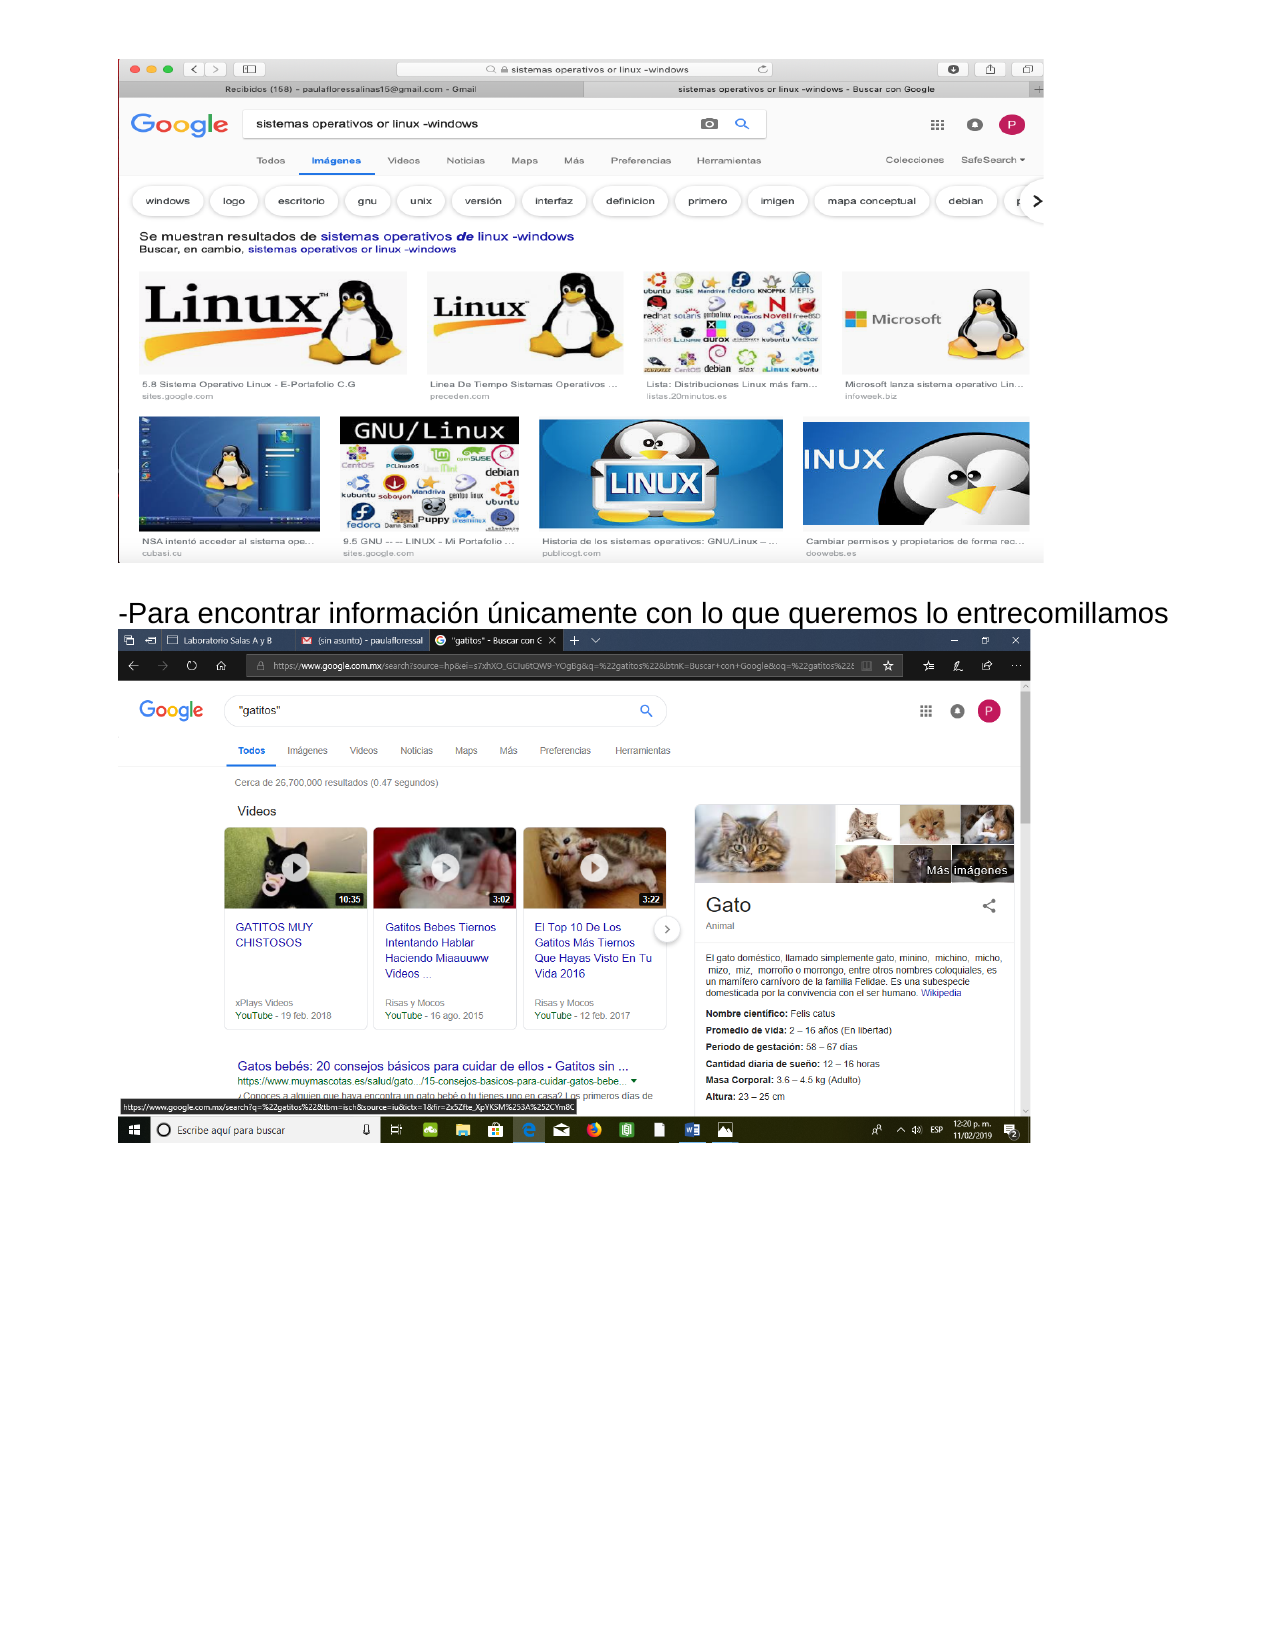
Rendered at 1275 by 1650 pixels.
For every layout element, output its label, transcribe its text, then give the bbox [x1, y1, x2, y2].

text -Para encontrar información únicamente con lo que queremos lo entrecomillamos [118, 596, 1205, 630]
